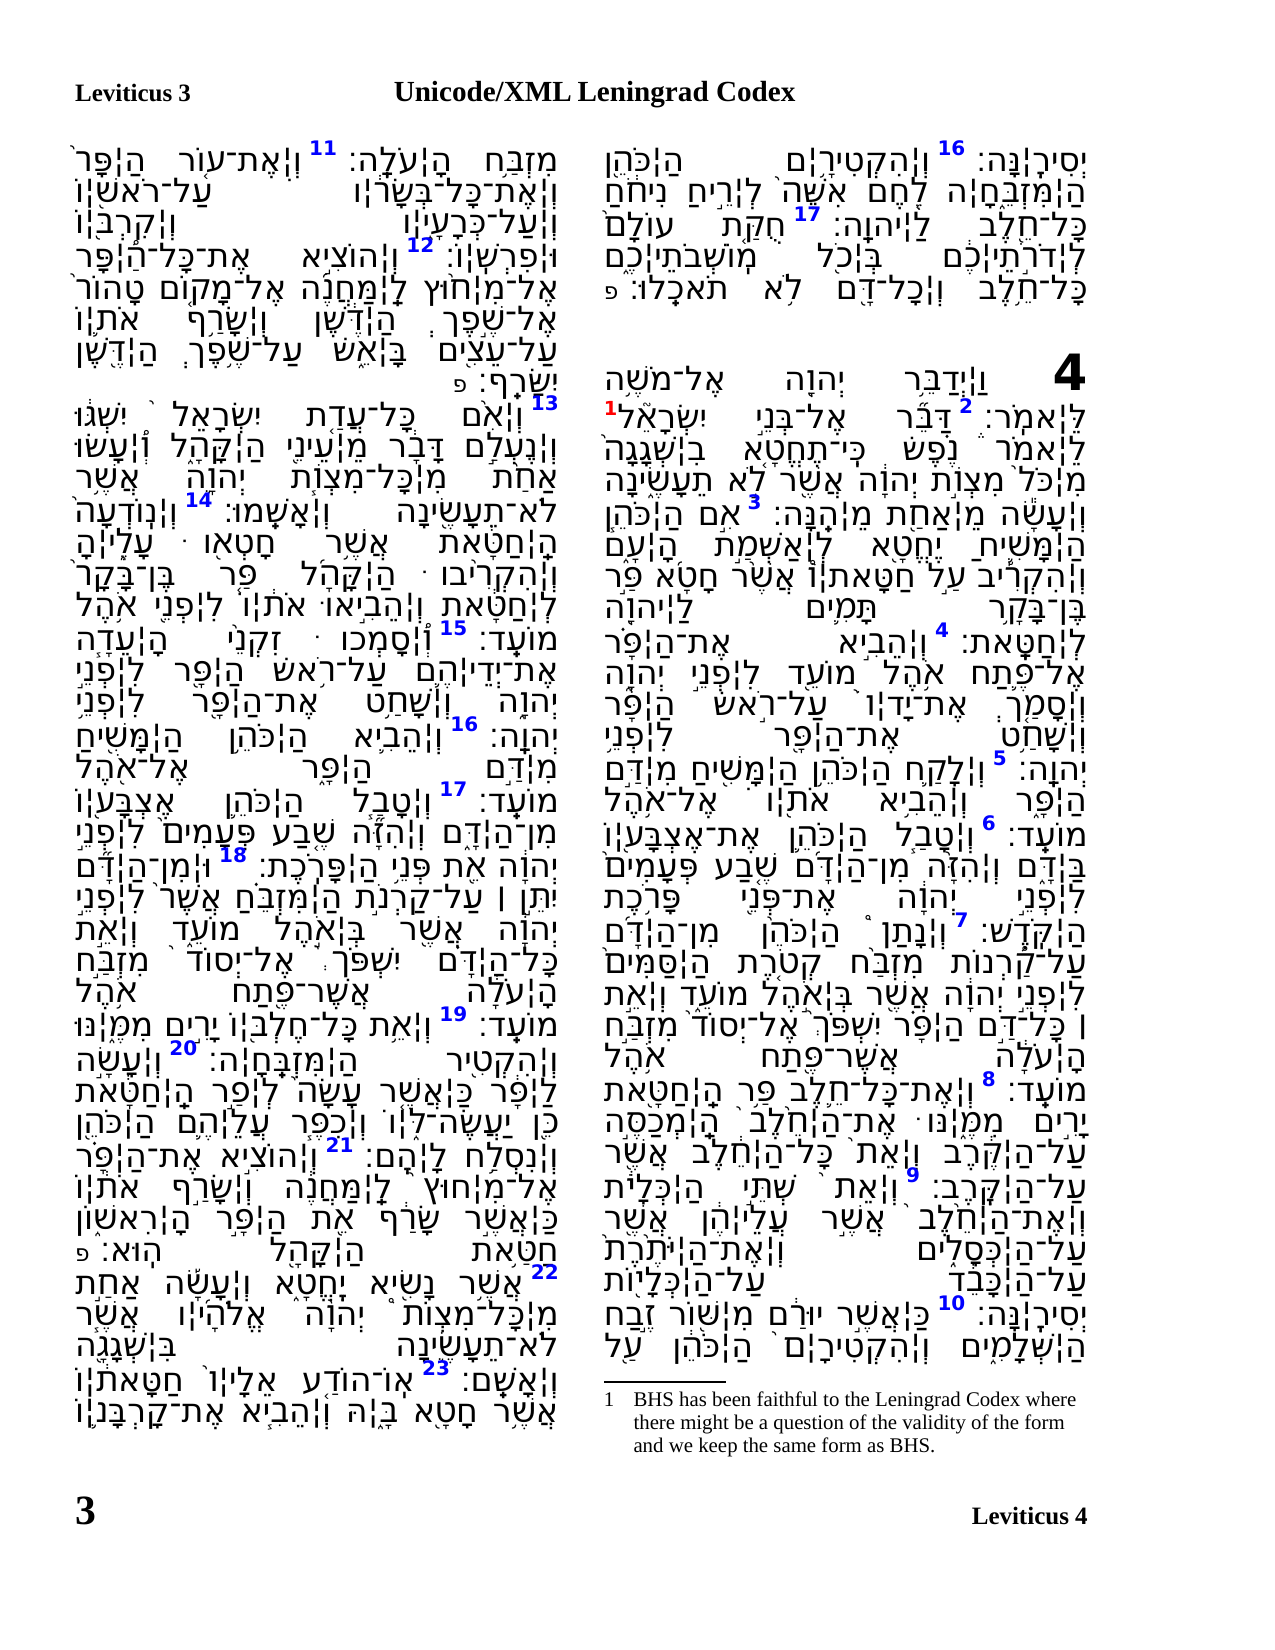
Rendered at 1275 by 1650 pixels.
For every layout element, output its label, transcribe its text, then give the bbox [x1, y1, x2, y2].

text 4 וַ¦יְדַבֵּ֥ר יְהוָ֖ה אֶל־מֹשֶׁ֥ה לֵּ¦אמֹֽר׃ 2 דַּבֵּ֞ר אֶל־בְּנֵ֣י יִשְׂרָאֵ֘ל לֵ¦אמֹר֒ נֶ֗פֶשׁ כִּֽי־תֶחֱטָ֤א בִ¦שְׁגָגָה֙ מִ¦כֹּל֙ מִצְוֺ֣ת יְהוָ֔ה אֲשֶׁ֖ר לֹ֣א תֵעָשֶׂ֑ינָה וְ¦עָשָׂ֕ה מֵ¦אַחַ֖ת מֵ¦הֵֽנָּה׃ 3 אִ֣ם הַ¦כֹּהֵ֧ן הַ¦מָּשִׁ֛יחַ יֶחֱטָ֖א לְ¦אַשְׁמַ֣ת הָ¦עָ֑ם וְ¦הִקְרִ֡יב עַ֣ל חַטָּאת¦וֹ֩ אֲשֶׁ֨ר חָטָ֜א פַּ֣ר בֶּן־בָּקָ֥ר תָּמִ֛ים לַ¦יהוָ֖ה לְ¦חַטָּֽאת׃ 4 וְ¦הֵבִ֣יא אֶת־הַ¦פָּ֗ר אֶל־פֶּ֛תַח אֹ֥הֶל מוֹעֵ֖ד לִ¦פְנֵ֣י יְהוָ֑ה וְ¦סָמַ֤ךְ אֶת־יָד¦וֹ֙ עַל־רֹ֣אשׁ הַ¦פָּ֔ר וְ¦שָׁחַ֥ט אֶת־הַ¦פָּ֖ר לִ¦פְנֵ֥י יְהוָֽה׃ 5 וְ¦לָקַ֛ח הַ¦כֹּהֵ֥ן הַ¦מָּשִׁ֖יחַ מִ¦דַּ֣ם הַ¦פָּ֑ר וְ¦הֵבִ֥יא אֹת֖¦וֹ אֶל־אֹ֥הֶל מוֹעֵֽד׃ 6 וְ¦טָבַ֧ל הַ¦כֹּהֵ֛ן אֶת־אֶצְבָּע֖¦וֹ בַּ¦דָּ֑ם וְ¦הִזָּ֨ה מִן־הַ¦דָּ֜ם שֶׁ֤בַע פְּעָמִים֙ לִ¦פְנֵ֣י יְהוָ֔ה אֶת־פְּנֵ֖י פָּרֹ֥כֶת הַ¦קֹּֽדֶשׁ׃ 7 וְ¦נָתַן֩ הַ¦כֹּהֵ֨ן מִן־הַ¦דָּ֜ם עַל־קַ֠רְנוֹת מִזְבַּ֨ח קְטֹ֤רֶת הַ¦סַּמִּים֙ לִ¦פְנֵ֣י יְהוָ֔ה אֲשֶׁ֖ר בְּ¦אֹ֣הֶל מוֹעֵ֑ד וְ¦אֵ֣ת ׀ כָּל־דַּ֣ם הַ¦פָּ֗ר יִשְׁפֹּךְ֙ אֶל־יְסוֹד֙ מִזְבַּ֣ח הָ¦עֹלָ֔ה אֲשֶׁר־פֶּ֖תַח אֹ֥הֶל מוֹעֵֽד׃ 8 וְ¦אֶת־כָּל־חֵ֛לֶב פַּ֥ר הַֽ¦חַטָּ֖את יָרִ֣ים מִמֶּ֑¦נּוּ אֶת־הַ¦חֵ֙לֶב֙ הַֽ¦מְכַסֶּ֣ה עַל־הַ¦קֶּ֔רֶב וְ¦אֵת֙ כָּל־הַ¦חֵ֔לֶב אֲשֶׁ֖ר עַל־הַ¦קֶּֽרֶב׃ 9 וְ¦אֵת֙ שְׁתֵּ֣י הַ¦כְּלָיֹ֔ת וְ¦אֶת־הַ¦חֵ֙לֶב֙ אֲשֶׁ֣ר עֲלֵי¦הֶ֔ן אֲשֶׁ֖ר עַל־הַ¦כְּסָלִ֑ים וְ¦אֶת־הַ¦יֹּתֶ֙רֶת֙ עַל־הַ¦כָּבֵ֔ד עַל־הַ¦כְּלָי֖וֹת יְסִירֶֽ¦נָּה׃ 10 כַּ¦אֲשֶׁ֣ר יוּרַ֔ם מִ¦שּׁ֖וֹר זֶ֣בַח הַ¦שְּׁלָמִ֑ים וְ¦הִקְטִירָ¦ם֙ הַ¦כֹּהֵ֔ן עַ֖ל מִזְבַּ֥ח הָ¦עֹלָֽה׃ 11 וְ¦אֶת־ע֤וֹר הַ¦פָּר֙ וְ¦אֶת־כָּל־בְּשָׂר֔¦וֹ עַל־רֹאשׁ֖¦וֹ וְ¦עַל־כְּרָעָ֑י¦ו וְ¦קִרְבּ֖¦וֹ וּ¦פִרְשֽׁ¦וֹ׃ 12 וְ¦הוֹצִ֣יא אֶת־כָּל־הַ֠¦פָּר אֶל־מִ¦ח֨וּץ לַֽ¦מַּחֲנֶ֜ה אֶל־מָק֤וֹם טָהוֹר֙ אֶל־שֶׁ֣פֶךְ הַ¦דֶּ֔שֶׁן וְ¦שָׂרַ֥ף אֹת֛¦וֹ עַל־עֵצִ֖ים בָּ¦אֵ֑שׁ עַל־שֶׁ֥פֶךְ הַ¦דֶּ֖שֶׁן יִשָּׂרֵֽף׃ פ 13 וְ¦אִ֨ם כָּל־עֲדַ֤ת יִשְׂרָאֵל֙ יִשְׁגּ֔וּ וְ¦נֶעְלַ֣ם דָּבָ֔ר מֵ¦עֵינֵ֖י הַ¦קָּהָ֑ל וְ֠¦עָשׂוּ אַחַ֨ת מִ¦כָּל־מִצְוֺ֧ת יְהוָ֛ה אֲשֶׁ֥ר לֹא־תֵעָשֶׂ֖ינָה וְ¦אָשֵֽׁמוּ׃ 14 וְ¦נֽוֹדְעָה֙ הַֽ¦חַטָּ֔את אֲשֶׁ֥ר חָטְא֖וּ עָלֶ֑י¦הָ וְ¦הִקְרִ֨יבוּ הַ¦קָּהָ֜ל פַּ֤ר בֶּן־בָּקָר֙ לְ¦חַטָּ֔את וְ¦הֵבִ֣יאוּ אֹת֔¦וֹ לִ¦פְנֵ֖י אֹ֥הֶל מוֹעֵֽד׃ 15 וְ֠¦סָמְכוּ זִקְנֵ֨י הָ¦עֵדָ֧ה אֶת־יְדֵי¦הֶ֛ם עַל־רֹ֥אשׁ הַ¦פָּ֖ר לִ¦פְנֵ֣י יְהוָ֑ה וְ¦שָׁחַ֥ט אֶת־הַ¦פָּ֖ר לִ¦פְנֵ֥י יְהוָֽה׃ 16 וְ¦הֵבִ֛יא הַ¦כֹּהֵ֥ן הַ¦מָּשִׁ֖יחַ מִ¦דַּ֣ם הַ¦פָּ֑ר אֶל־אֹ֖הֶל מוֹעֵֽד׃ 17 וְ¦טָבַ֧ל הַ¦כֹּהֵ֛ן אֶצְבָּע֖¦וֹ מִן־הַ¦דָּ֑ם וְ¦הִזָּ֞ה שֶׁ֤בַע פְּעָמִים֙ לִ¦פְנֵ֣י יְהוָ֔ה אֵ֖ת פְּנֵ֥י הַ¦פָּרֹֽכֶת׃ 18 וּ¦מִן־הַ¦דָּ֞ם יִתֵּ֣ן ׀ עַל־קַרְנֹ֣ת הַ¦מִּזְבֵּ֗חַ אֲשֶׁר֙ לִ¦פְנֵ֣י יְהוָ֔ה אֲשֶׁ֖ר בְּ¦אֹ֣הֶל מוֹעֵ֑ד וְ¦אֵ֣ת כָּל־הַ¦דָּ֗ם יִשְׁפֹּךְ֙ אֶל־יְסוֹד֙ מִזְבַּ֣ח הָ¦עֹלָ֔ה אֲשֶׁר־פֶּ֖תַח אֹ֥הֶל מוֹעֵֽד׃ 19 וְ¦אֵ֥ת כָּל־חֶלְבּ֖¦וֹ יָרִ֣ים מִמֶּ֑¦נּוּ וְ¦הִקְטִ֖יר הַ¦מִּזְבֵּֽחָ¦ה׃ 20 וְ¦עָשָׂ֣ה לַ¦פָּ֔ר כַּ¦אֲשֶׁ֤ר עָשָׂה֙ לְ¦פַ֣ר הַֽ¦חַטָּ֔את כֵּ֖ן יַעֲשֶׂה־לּ֑¦וֹ וְ¦כִפֶּ֧ר עֲלֵ¦הֶ֛ם הַ¦כֹּהֵ֖ן וְ¦נִסְלַ֥ח לָ¦הֶֽם׃ 21 וְ¦הוֹצִ֣יא אֶת־הַ¦פָּ֗ר אֶל־מִ¦חוּץ֙ לַֽ¦מַּחֲנֶ֔ה וְ¦שָׂרַ֣ף אֹת֔¦וֹ כַּ¦אֲשֶׁ֣ר שָׂרַ֔ף אֵ֖ת הַ¦פָּ֣ר הָ¦רִאשׁ֑וֹן חַטַּ֥את הַ¦קָּהָ֖ל הֽוּא׃ פ 22 אֲשֶׁ֥ר נָשִׂ֖יא יֶֽחֱטָ֑א וְ¦עָשָׂ֡ה אַחַ֣ת מִ¦כָּל־מִצְוֺת֩ יְהוָ֨ה אֱלֹהָ֜י¦ו אֲשֶׁ֧ר לֹא־תֵעָשֶׂ֛ינָה בִּ¦שְׁגָגָ֖ה וְ¦אָשֵֽׁם׃ 23 אֽוֹ־הוֹדַ֤ע אֵלָי¦ו֙ חַטָּאת֔¦וֹ אֲשֶׁ֥ר חָטָ֖א בָּ֑¦הּ וְ¦הֵבִ֧יא אֶת־קָרְבָּנ֛¦וֹ שְׂעִ֥יר עִזִּ֖ים זָכָ֥ר תָּמִֽים׃ 24 וְ¦סָמַ֤ךְ יָד¦וֹ֙ עַל־רֹ֣אשׁ הַ¦שָּׂעִ֔יר וְ¦שָׁחַ֣ט אֹת֔¦וֹ בִּ¦מְק֛וֹם אֲשֶׁר־יִשְׁחַ֥ט אֶת־הָ¦עֹלָ֖ה לִ¦פְנֵ֣י יְהוָ֑ה חַטָּ֖את הֽוּא׃ 25 וְ¦לָקַ֨ח הַ¦כֹּהֵ֜ן מִ¦דַּ֤ם הַֽ¦חַטָּאת֙ בְּ¦אֶצְבָּע֔¦וֹ וְ¦נָתַ֕ן עַל־קַרְנֹ֖ת מִזְבַּ֣ח הָ¦עֹלָ֑ה וְ¦אֶת־דָּמ֣¦וֹ יִשְׁפֹּ֔ךְ אֶל־יְס֖וֹד מִזְבַּ֥ח הָ¦עֹלָֽה׃ 26 וְ¦אֶת־כָּל־חֶלְבּ¦וֹ֙ יַקְטִ֣יר הַ¦מִּזְבֵּ֔חָ¦ה כְּ¦חֵ֖לֶב זֶ֣בַח הַ¦שְּׁלָמִ֑ים וְ¦כִפֶּ֨ר עָלָ֧י¦ו הַ¦כֹּהֵ֛ן מֵ¦חַטָּאת֖¦וֹ וְ¦נִסְלַ֥ח לֽ¦וֹ׃ פ 27 וְ¦אִם־נֶ֧פֶשׁ אַחַ֛ת תֶּחֱטָ֥א בִ¦שְׁגָגָ֖ה מֵ¦עַ֣ם הָ¦אָ֑רֶץ בַּ֠¦עֲשֹׂתָ¦הּ אַחַ֨ת מִ¦מִּצְוֺ֧ת יְהוָ֛ה אֲשֶׁ֥ר לֹא־תֵעָשֶׂ֖ינָה וְ¦אָשֵֽׁם׃ 28 א֚וֹ הוֹדַ֣ע אֵלָ֔י¦ו חַטָּאת֖¦וֹ אֲשֶׁ֣ר חָטָ֑א וְ¦הֵבִ֨יא קָרְבָּנ֜¦וֹ שְׂעִירַ֤ת עִזִּים֙ תְּמִימָ֣ה נְקֵבָ֔ה עַל־חַטָּאת֖¦וֹ אֲשֶׁ֥ר חָטָֽא׃ 29 וְ¦סָמַךְ֙ אֶת־יָד֔¦וֹ עַ֖ל רֹ֣אשׁ הַֽ¦חַטָּ֑את וְ¦שָׁחַט֙ אֶת־הַ֣¦חַטָּ֔את בִּ¦מְק֖וֹם הָ¦עֹלָֽה׃ 30 וְ¦לָקַ֨ח הַ¦כֹּהֵ֤ן מִ¦דָּמָ¦הּ֙ בְּ¦אֶצְבָּע֔¦וֹ וְ¦נָתַ֕ן עַל־קַרְנֹ֖ת מִזְבַּ֣ח הָ¦עֹלָ֑ה וְ¦אֶת־כָּל־דָּמָ֣¦הּ יִשְׁפֹּ֔ךְ אֶל־יְס֖וֹד הַ¦מִּזְבֵּֽחַ׃ 31 וְ¦אֶת־כָּל־חֶלְבָּ֣¦הּ יָסִ֗יר כַּ¦אֲשֶׁ֨ר הוּסַ֣ר חֵלֶב֮ מֵ¦עַ֣ל זֶ֣בַח הַ¦שְּׁלָמִים֒ וְ¦הִקְטִ֤יר הַ¦כֹּהֵן֙ הַ¦מִּזְבֵּ֔חָ¦ה לְ¦רֵ֥יחַ נִיחֹ֖חַ לַ¦יהוָ֑ה וְ¦כִפֶּ֥ר עָלָ֛י¦ו הַ¦כֹּהֵ֖ן וְ¦נִסְלַ֥ח לֽ¦וֹ׃ פ 32 וְ¦אִם־כֶּ֛בֶשׂ יָבִ֥יא קָרְבָּנ֖¦וֹ לְ¦חַטָּ֑את נְקֵבָ֥ה תְמִימָ֖ה יְבִיאֶֽ¦נָּה׃ 33 וְ¦סָמַךְ֙ אֶת־יָד֔¦וֹ עַ֖ל רֹ֣אשׁ הַֽ¦חַטָּ֑את וְ¦שָׁחַ֤ט אֹתָ¦הּ֙ לְ¦חַטָּ֔את בִּ¦מְק֕וֹם אֲשֶׁ֥ר יִשְׁחַ֖ט אֶת־הָ¦עֹלָֽה׃ 34 וְ¦לָקַ֨ח הַ¦כֹּהֵ֜ן מִ¦דַּ֤ם הַֽ¦חַטָּאת֙ בְּ¦אֶצְבָּע֔¦וֹ וְ¦נָתַ֕ן עַל־קַרְנֹ֖ת מִזְבַּ֣ח הָ¦עֹלָ֑ה וְ¦אֶת־כָּל־דָּמָ֣¦הּ יִשְׁפֹּ֔ךְ אֶל־יְס֖וֹד הַ¦מִּזְבֵּֽחַ׃ 35 וְ¦אֶת־כָּל־חֶלְבָּ֣¦ה יָסִ֗יר כַּ¦אֲשֶׁ֨ר יוּסַ֥ר חֵֽלֶב־הַ¦כֶּשֶׂב֮ מִ¦זֶּ֣בַח הַ¦שְּׁלָמִים֒ וְ¦הִקְטִ֨יר הַ¦כֹּהֵ֤ן אֹתָ¦ם֙ הַ¦מִּזְבֵּ֔חָ¦ה עַ֖ל אִשֵּׁ֣י יְהוָ֑ה וְ¦כִפֶּ֨ר עָלָ֧י¦ו הַ¦כֹּהֵ֛ן עַל־חַטָּאת֥¦וֹ אֲשֶׁר־חָטָ֖א וְ¦נִסְלַ֥ח לֽ¦וֹ׃ פ [75, 137, 559, 1430]
text BHS has been faithful to the Leningrad Codex where there might be a question of the validity of the form and we keep the same form as BHS. [604, 1388, 1087, 1457]
text 4 וַ¦יְדַבֵּ֥ר יְהוָ֖ה אֶל־מֹשֶׁ֥ה לֵּ¦אמֹֽר׃ 2 דַּבֵּ֞ר אֶל־בְּנֵ֣י יִשְׂרָאֵ֘ל לֵ¦אמֹר֒ נֶ֗פֶשׁ כִּֽי־תֶחֱטָ֤א בִ¦שְׁגָגָה֙ מִ¦כֹּל֙ מִצְוֺ֣ת יְהוָ֔ה אֲשֶׁ֖ר לֹ֣א תֵעָשֶׂ֑ינָה וְ¦עָשָׂ֕ה מֵ¦אַחַ֖ת מֵ¦הֵֽנָּה׃ 3 אִ֣ם הַ¦כֹּהֵ֧ן הַ¦מָּשִׁ֛יחַ יֶחֱטָ֖א לְ¦אַשְׁמַ֣ת הָ¦עָ֑ם וְ¦הִקְרִ֡יב עַ֣ל חַטָּאת¦וֹ֩ אֲשֶׁ֨ר חָטָ֜א פַּ֣ר בֶּן־בָּקָ֥ר תָּמִ֛ים לַ¦יהוָ֖ה לְ¦חַטָּֽאת׃ 4 וְ¦הֵבִ֣יא אֶת־הַ¦פָּ֗ר אֶל־פֶּ֛תַח אֹ֥הֶל מוֹעֵ֖ד לִ¦פְנֵ֣י יְהוָ֑ה וְ¦סָמַ֤ךְ אֶת־יָד¦וֹ֙ עַל־רֹ֣אשׁ הַ¦פָּ֔ר וְ¦שָׁחַ֥ט אֶת־הַ¦פָּ֖ר לִ¦פְנֵ֥י יְהוָֽה׃ 5 וְ¦לָקַ֛ח הַ¦כֹּהֵ֥ן הַ¦מָּשִׁ֖יחַ מִ¦דַּ֣ם הַ¦פָּ֑ר וְ¦הֵבִ֥יא אֹת֖¦וֹ אֶל־אֹ֥הֶל מוֹעֵֽד׃ 6 וְ¦טָבַ֧ל הַ¦כֹּהֵ֛ן אֶת־אֶצְבָּע֖¦וֹ בַּ¦דָּ֑ם וְ¦הִזָּ֨ה מִן־הַ¦דָּ֜ם שֶׁ֤בַע פְּעָמִים֙ לִ¦פְנֵ֣י יְהוָ֔ה אֶת־פְּנֵ֖י פָּרֹ֥כֶת הַ¦קֹּֽדֶשׁ׃ 7 וְ¦נָתַן֩ הַ¦כֹּהֵ֨ן מִן־הַ¦דָּ֜ם עַל־קַ֠רְנוֹת מִזְבַּ֨ח קְטֹ֤רֶת הַ¦סַּמִּים֙ לִ¦פְנֵ֣י יְהוָ֔ה אֲשֶׁ֖ר בְּ¦אֹ֣הֶל מוֹעֵ֑ד וְ¦אֵ֣ת ׀ כָּל־דַּ֣ם הַ¦פָּ֗ר יִשְׁפֹּךְ֙ אֶל־יְסוֹד֙ מִזְבַּ֣ח הָ¦עֹלָ֔ה אֲשֶׁר־פֶּ֖תַח אֹ֥הֶל מוֹעֵֽד׃ 8 וְ¦אֶת־כָּל־חֵ֛לֶב פַּ֥ר הַֽ¦חַטָּ֖את יָרִ֣ים מִמֶּ֑¦נּוּ אֶת־הַ¦חֵ֙לֶב֙ הַֽ¦מְכַסֶּ֣ה עַל־הַ¦קֶּ֔רֶב וְ¦אֵת֙ כָּל־הַ¦חֵ֔לֶב אֲשֶׁ֖ר עַל־הַ¦קֶּֽרֶב׃ 9 וְ¦אֵת֙ שְׁתֵּ֣י הַ¦כְּלָיֹ֔ת וְ¦אֶת־הַ¦חֵ֙לֶב֙ אֲשֶׁ֣ר עֲלֵי¦הֶ֔ן אֲשֶׁ֖ר עַל־הַ¦כְּסָלִ֑ים וְ¦אֶת־הַ¦יֹּתֶ֙רֶת֙ עַל־הַ¦כָּבֵ֔ד עַל־הַ¦כְּלָי֖וֹת יְסִירֶֽ¦נָּה׃ 10 כַּ¦אֲשֶׁ֣ר יוּרַ֔ם מִ¦שּׁ֖וֹר זֶ֣בַח הַ¦שְּׁלָמִ֑ים וְ¦הִקְטִירָ¦ם֙ הַ¦כֹּהֵ֔ן עַ֖ל מִזְבַּ֥ח הָ¦עֹלָֽה׃ 11 וְ¦אֶת־ע֤וֹר הַ¦פָּר֙ וְ¦אֶת־כָּל־בְּשָׂר֔¦וֹ עַל־רֹאשׁ֖¦וֹ וְ¦עַל־כְּרָעָ֑י¦ו וְ¦קִרְבּ֖¦וֹ וּ¦פִרְשֽׁ¦וֹ׃ 12 וְ¦הוֹצִ֣יא אֶת־כָּל־הַ֠¦פָּר אֶל־מִ¦ח֨וּץ לַֽ¦מַּחֲנֶ֜ה אֶל־מָק֤וֹם טָהוֹר֙ אֶל־שֶׁ֣פֶךְ הַ¦דֶּ֔שֶׁן וְ¦שָׂרַ֥ף אֹת֛¦וֹ עַל־עֵצִ֖ים בָּ¦אֵ֑שׁ עַל־שֶׁ֥פֶךְ הַ¦דֶּ֖שֶׁן יִשָּׂרֵֽף׃ פ 13 וְ¦אִ֨ם כָּל־עֲדַ֤ת יִשְׂרָאֵל֙ יִשְׁגּ֔וּ וְ¦נֶעְלַ֣ם דָּבָ֔ר מֵ¦עֵינֵ֖י הַ¦קָּהָ֑ל וְ֠¦עָשׂוּ אַחַ֨ת מִ¦כָּל־מִצְוֺ֧ת יְהוָ֛ה אֲשֶׁ֥ר לֹא־תֵעָשֶׂ֖ינָה וְ¦אָשֵֽׁמוּ׃ 14 וְ¦נֽוֹדְעָה֙ הַֽ¦חַטָּ֔את אֲשֶׁ֥ר חָטְא֖וּ עָלֶ֑י¦הָ וְ¦הִקְרִ֨יבוּ הַ¦קָּהָ֜ל פַּ֤ר בֶּן־בָּקָר֙ לְ¦חַטָּ֔את וְ¦הֵבִ֣יאוּ אֹת֔¦וֹ לִ¦פְנֵ֖י אֹ֥הֶל מוֹעֵֽד׃ 15 וְ֠¦סָמְכוּ זִקְנֵ֨י הָ¦עֵדָ֧ה אֶת־יְדֵי¦הֶ֛ם עַל־רֹ֥אשׁ הַ¦פָּ֖ר לִ¦פְנֵ֣י יְהוָ֑ה וְ¦שָׁחַ֥ט אֶת־הַ¦פָּ֖ר לִ¦פְנֵ֥י יְהוָֽה׃ 16 וְ¦הֵבִ֛יא הַ¦כֹּהֵ֥ן הַ¦מָּשִׁ֖יחַ מִ¦דַּ֣ם הַ¦פָּ֑ר אֶל־אֹ֖הֶל מוֹעֵֽד׃ 17 וְ¦טָבַ֧ל הַ¦כֹּהֵ֛ן אֶצְבָּע֖¦וֹ מִן־הַ¦דָּ֑ם וְ¦הִזָּ֞ה שֶׁ֤בַע פְּעָמִים֙ לִ¦פְנֵ֣י יְהוָ֔ה אֵ֖ת פְּנֵ֥י הַ¦פָּרֹֽכֶת׃ 18 וּ¦מִן־הַ¦דָּ֞ם יִתֵּ֣ן ׀ עַל־קַרְנֹ֣ת הַ¦מִּזְבֵּ֗חַ אֲשֶׁר֙ לִ¦פְנֵ֣י יְהוָ֔ה אֲשֶׁ֖ר בְּ¦אֹ֣הֶל מוֹעֵ֑ד וְ¦אֵ֣ת כָּל־הַ¦דָּ֗ם יִשְׁפֹּךְ֙ אֶל־יְסוֹד֙ מִזְבַּ֣ח הָ¦עֹלָ֔ה אֲשֶׁר־פֶּ֖תַח אֹ֥הֶל מוֹעֵֽד׃ 19 וְ¦אֵ֥ת כָּל־חֶלְבּ֖¦וֹ יָרִ֣ים מִמֶּ֑¦נּוּ וְ¦הִקְטִ֖יר הַ¦מִּזְבֵּֽחָ¦ה׃ 20 וְ¦עָשָׂ֣ה לַ¦פָּ֔ר כַּ¦אֲשֶׁ֤ר עָשָׂה֙ לְ¦פַ֣ר הַֽ¦חַטָּ֔את כֵּ֖ן יַעֲשֶׂה־לּ֑¦וֹ וְ¦כִפֶּ֧ר עֲלֵ¦הֶ֛ם הַ¦כֹּהֵ֖ן וְ¦נִסְלַ֥ח לָ¦הֶֽם׃ 21 וְ¦הוֹצִ֣יא אֶת־הַ¦פָּ֗ר אֶל־מִ¦חוּץ֙ לַֽ¦מַּחֲנֶ֔ה וְ¦שָׂרַ֣ף אֹת֔¦וֹ כַּ¦אֲשֶׁ֣ר שָׂרַ֔ף אֵ֖ת הַ¦פָּ֣ר הָ¦רִאשׁ֑וֹן חַטַּ֥את הַ¦קָּהָ֖ל הֽוּא׃ פ 22 אֲשֶׁ֥ר נָשִׂ֖יא יֶֽחֱטָ֑א וְ¦עָשָׂ֡ה אַחַ֣ת מִ¦כָּל־מִצְוֺת֩ יְהוָ֨ה אֱלֹהָ֜י¦ו אֲשֶׁ֧ר לֹא־תֵעָשֶׂ֛ינָה בִּ¦שְׁגָגָ֖ה וְ¦אָשֵֽׁם׃ 23 אֽוֹ־הוֹדַ֤ע אֵלָי¦ו֙ חַטָּאת֔¦וֹ אֲשֶׁ֥ר חָטָ֖א בָּ֑¦הּ וְ¦הֵבִ֧יא אֶת־קָרְבָּנ֛¦וֹ שְׂעִ֥יר עִזִּ֖ים זָכָ֥ר תָּמִֽים׃ 24 וְ¦סָמַ֤ךְ יָד¦וֹ֙ עַל־רֹ֣אשׁ הַ¦שָּׂעִ֔יר וְ¦שָׁחַ֣ט אֹת֔¦וֹ בִּ¦מְק֛וֹם אֲשֶׁר־יִשְׁחַ֥ט אֶת־הָ¦עֹלָ֖ה לִ¦פְנֵ֣י יְהוָ֑ה חַטָּ֖את הֽוּא׃ 25 וְ¦לָקַ֨ח הַ¦כֹּהֵ֜ן מִ¦דַּ֤ם הַֽ¦חַטָּאת֙ בְּ¦אֶצְבָּע֔¦וֹ וְ¦נָתַ֕ן עַל־קַרְנֹ֖ת מִזְבַּ֣ח הָ¦עֹלָ֑ה וְ¦אֶת־דָּמ֣¦וֹ יִשְׁפֹּ֔ךְ אֶל־יְס֖וֹד מִזְבַּ֥ח הָ¦עֹלָֽה׃ 26 וְ¦אֶת־כָּל־חֶלְבּ¦וֹ֙ יַקְטִ֣יר הַ¦מִּזְבֵּ֔חָ¦ה כְּ¦חֵ֖לֶב זֶ֣בַח הַ¦שְּׁלָמִ֑ים וְ¦כִפֶּ֨ר עָלָ֧י¦ו הַ¦כֹּהֵ֛ן מֵ¦חַטָּאת֖¦וֹ וְ¦נִסְלַ֥ח לֽ¦וֹ׃ פ 27 וְ¦אִם־נֶ֧פֶשׁ אַחַ֛ת תֶּחֱטָ֥א בִ¦שְׁגָגָ֖ה מֵ¦עַ֣ם הָ¦אָ֑רֶץ בַּ֠¦עֲשֹׂתָ¦הּ אַחַ֨ת מִ¦מִּצְוֺ֧ת יְהוָ֛ה אֲשֶׁ֥ר לֹא־תֵעָשֶׂ֖ינָה וְ¦אָשֵֽׁם׃ 28 א֚וֹ הוֹדַ֣ע אֵלָ֔י¦ו חַטָּאת֖¦וֹ אֲשֶׁ֣ר חָטָ֑א וְ¦הֵבִ֨יא קָרְבָּנ֜¦וֹ שְׂעִירַ֤ת עִזִּים֙ תְּמִימָ֣ה נְקֵבָ֔ה עַל־חַטָּאת֖¦וֹ אֲשֶׁ֥ר חָטָֽא׃ 29 וְ¦סָמַךְ֙ אֶת־יָד֔¦וֹ עַ֖ל רֹ֣אשׁ הַֽ¦חַטָּ֑את וְ¦שָׁחַט֙ אֶת־הַ֣¦חַטָּ֔את בִּ¦מְק֖וֹם הָ¦עֹלָֽה׃ 30 וְ¦לָקַ֨ח הַ¦כֹּהֵ֤ן מִ¦דָּמָ¦הּ֙ בְּ¦אֶצְבָּע֔¦וֹ וְ¦נָתַ֕ן עַל־קַרְנֹ֖ת מִזְבַּ֣ח הָ¦עֹלָ֑ה וְ¦אֶת־כָּל־דָּמָ֣¦הּ יִשְׁפֹּ֔ךְ אֶל־יְס֖וֹד הַ¦מִּזְבֵּֽחַ׃ 31 וְ¦אֶת־כָּל־חֶלְבָּ֣¦הּ יָסִ֗יר כַּ¦אֲשֶׁ֨ר הוּסַ֣ר חֵלֶב֮ מֵ¦עַ֣ל זֶ֣בַח הַ¦שְּׁלָמִים֒ וְ¦הִקְטִ֤יר הַ¦כֹּהֵן֙ הַ¦מִּזְבֵּ֔חָ¦ה לְ¦רֵ֥יחַ נִיחֹ֖חַ לַ¦יהוָ֑ה וְ¦כִפֶּ֥ר עָלָ֛י¦ו הַ¦כֹּהֵ֖ן וְ¦נִסְלַ֥ח לֽ¦וֹ׃ פ 32 וְ¦אִם־כֶּ֛בֶשׂ יָבִ֥יא קָרְבָּנ֖¦וֹ לְ¦חַטָּ֑את נְקֵבָ֥ה תְמִימָ֖ה יְבִיאֶֽ¦נָּה׃ 33 וְ¦סָמַךְ֙ אֶת־יָד֔¦וֹ עַ֖ל רֹ֣אשׁ הַֽ¦חַטָּ֑את וְ¦שָׁחַ֤ט אֹתָ¦הּ֙ לְ¦חַטָּ֔את בִּ¦מְק֕וֹם אֲשֶׁ֥ר יִשְׁחַ֖ט אֶת־הָ¦עֹלָֽה׃ 34 וְ¦לָקַ֨ח הַ¦כֹּהֵ֜ן מִ¦דַּ֤ם הַֽ¦חַטָּאת֙ בְּ¦אֶצְבָּע֔¦וֹ וְ¦נָתַ֕ן עַל־קַרְנֹ֖ת מִזְבַּ֣ח הָ¦עֹלָ֑ה וְ¦אֶת־כָּל־דָּמָ֣¦הּ יִשְׁפֹּ֔ךְ אֶל־יְס֖וֹד הַ¦מִּזְבֵּֽחַ׃ 35 וְ¦אֶת־כָּל־חֶלְבָּ֣¦ה יָסִ֗יר כַּ¦אֲשֶׁ֨ר יוּסַ֥ר חֵֽלֶב־הַ¦כֶּשֶׂב֮ מִ¦זֶּ֣בַח הַ¦שְּׁלָמִים֒ וְ¦הִקְטִ֨יר הַ¦כֹּהֵ֤ן אֹתָ¦ם֙ הַ¦מִּזְבֵּ֔חָ¦ה עַ֖ל אִשֵּׁ֣י יְהוָ֑ה וְ¦כִפֶּ֨ר עָלָ֧י¦ו הַ¦כֹּהֵ֛ן עַל־חַטָּאת֥¦וֹ אֲשֶׁר־חָטָ֖א וְ¦נִסְלַ֥ח לֽ¦וֹ׃ פ [604, 344, 1087, 1365]
text 3 וְ¦אִם־זֶ֥בַח שְׁלָמִ֖ים קָרְבָּנ֑¦וֹ אִ֤ם מִן־הַ¦בָּקָר֙ ה֣וּא מַקְרִ֔יב אִם־זָכָר֙ אִם־נְקֵבָ֔ה תָּמִ֥ים יַקְרִיבֶ֖¦נּוּ לִ¦פְנֵ֥י יְהוָֽה׃ 2 וְ¦סָמַ֤ךְ יָד¦וֹ֙ עַל־רֹ֣אשׁ קָרְבָּנ֔¦וֹ וּ¦שְׁחָט֕¦וֹ פֶּ֖תַח אֹ֣הֶל מוֹעֵ֑ד וְ¦זָרְק֡וּ בְּנֵי֩ אַהֲרֹ֨ן הַ¦כֹּהֲנִ֧ים אֶת־הַ¦דָּ֛ם עַל־הַ¦מִּזְבֵּ֖חַ סָבִֽיב׃ 3 וְ¦הִקְרִיב֙ מִ¦זֶּ֣בַח הַ¦שְּׁלָמִ֔ים אִשֶּׁ֖ה לַ¦יהוָ֑ה אֶת־הַ¦חֵ֙לֶב֙ הַֽ¦מְכַסֶּ֣ה אֶת־הַ¦קֶּ֔רֶב וְ¦אֵת֙ כָּל־הַ¦חֵ֔לֶב אֲשֶׁ֖ר עַל־הַ¦קֶּֽרֶב׃ 4 וְ¦אֵת֙ שְׁתֵּ֣י הַ¦כְּלָיֹ֔ת וְ¦אֶת־הַ¦חֵ֙לֶב֙ אֲשֶׁ֣ר עֲלֵ¦הֶ֔ן אֲשֶׁ֖ר עַל־הַ¦כְּסָלִ֑ים וְ¦אֶת־הַ¦יֹּתֶ֙רֶת֙ עַל־הַ¦כָּבֵ֔ד עַל־הַ¦כְּלָי֖וֹת יְסִירֶֽ¦נָּה׃ 5 וְ¦הִקְטִ֨ירוּ אֹת֤¦וֹ בְנֵֽי־אַהֲרֹן֙ הַ¦מִּזְבֵּ֔חָ¦ה עַל־הָ֣¦עֹלָ֔ה אֲשֶׁ֥ר עַל־הָ¦עֵצִ֖ים אֲשֶׁ֣ר עַל־הָ¦אֵ֑שׁ אִשֵּׁ֛ה רֵ֥יחַ נִיחֹ֖חַ לַֽ¦יהוָֽה׃ פ 6 וְ¦אִם־מִן־הַ¦צֹּ֧אן קָרְבָּנ֛¦וֹ לְ¦זֶ֥בַח שְׁלָמִ֖ים לַ¦יהוָ֑ה זָכָר֙ א֣וֹ נְקֵבָ֔ה תָּמִ֖ים יַקְרִיבֶֽ¦נּוּ׃ 7 אִם־כֶּ֥שֶׂב הֽוּא־מַקְרִ֖יב אֶת־קָרְבָּנ֑¦וֹ וְ¦הִקְרִ֥יב אֹת֖¦וֹ לִ¦פְנֵ֥י יְהוָֽה׃ 8 וְ¦סָמַ֤ךְ אֶת־יָד¦וֹ֙ עַל־רֹ֣אשׁ קָרְבָּנ֔¦וֹ וְ¦שָׁחַ֣ט אֹת֔¦וֹ לִ¦פְנֵ֖י אֹ֣הֶל מוֹעֵ֑ד וְ֠¦זָרְקוּ בְּנֵ֨י אַהֲרֹ֧ן אֶת־דָּמ֛¦וֹ עַל־הַ¦מִּזְבֵּ֖חַ סָבִֽיב׃ 9 וְ¦הִקְרִ֨יב מִ¦זֶּ֣בַח הַ¦שְּׁלָמִים֮ אִשֶּׁ֣ה לַ¦יהוָה֒ חֶלְבּ¦וֹ֙ הָ¦אַלְיָ֣ה תְמִימָ֔ה לְ¦עֻמַּ֥ת הֶ¦עָצֶ֖ה יְסִירֶ֑¦נָּה וְ¦אֶת־הַ¦חֵ֙לֶב֙ הַֽ¦מְכַסֶּ֣ה אֶת־הַ¦קֶּ֔רֶב וְ¦אֵת֙ כָּל־הַ¦חֵ֔לֶב אֲשֶׁ֖ר עַל־הַ¦קֶּֽרֶב׃ 10 וְ¦אֵת֙ שְׁתֵּ֣י הַ¦כְּלָיֹ֔ת וְ¦אֶת־הַ¦חֵ֙לֶב֙ אֲשֶׁ֣ר עֲלֵ¦הֶ֔ן אֲשֶׁ֖ר עַל־הַ¦כְּסָלִ֑ים וְ¦אֶת־הַ¦יֹּתֶ֙רֶת֙ עַל־הַ¦כָּבֵ֔ד עַל־הַ¦כְּלָיֹ֖ת יְסִירֶֽ¦נָּה׃ 11 וְ¦הִקְטִיר֥¦וֹ הַ¦כֹּהֵ֖ן הַ¦מִּזְבֵּ֑חָ¦ה לֶ֥חֶם אִשֶּׁ֖ה לַ¦יהוָֽה׃ פ 12 וְ¦אִ֥ם עֵ֖ז קָרְבָּנ֑¦וֹ וְ¦הִקְרִיב֖¦וֹ לִ¦פְנֵ֥י יְהוָֽה׃ 13 וְ¦סָמַ֤ךְ אֶת־יָד¦וֹ֙ עַל־רֹאשׁ֔¦וֹ וְ¦שָׁחַ֣ט אֹת֔¦וֹ לִ¦פְנֵ֖י אֹ֣הֶל מוֹעֵ֑ד וְ֠¦זָרְקוּ בְּנֵ֨י אַהֲרֹ֧ן אֶת־דָּמ֛¦וֹ עַל־הַ¦מִּזְבֵּ֖חַ סָבִֽיב׃ 14 וְ¦הִקְרִ֤יב מִמֶּ֙¦נּוּ֙ קָרְבָּנ֔¦וֹ אִשֶּׁ֖ה לַֽ¦יהוָ֑ה אֶת־הַ¦חֵ֙לֶב֙ הַֽ¦מְכַסֶּ֣ה אֶת־הַ¦קֶּ֔רֶב וְ¦אֵת֙ כָּל־הַ¦חֵ֔לֶב אֲשֶׁ֖ר עַל־הַ¦קֶּֽרֶב׃ 15 וְ¦אֵת֙ שְׁתֵּ֣י הַ¦כְּלָיֹ֔ת וְ¦אֶת־הַ¦חֵ֙לֶב֙ אֲשֶׁ֣ר עֲלֵ¦הֶ֔ן אֲשֶׁ֖ר עַל־הַ¦כְּסָלִ֑ים וְ¦אֶת־הַ¦יֹּתֶ֙רֶת֙ עַל־הַ¦כָּבֵ֔ד עַל־הַ¦כְּלָיֹ֖ת יְסִירֶֽ¦נָּה׃ 16 וְ¦הִקְטִירָ֥¦ם הַ¦כֹּהֵ֖ן הַ¦מִּזְבֵּ֑חָ¦ה לֶ֤חֶם אִשֶּׁה֙ לְ¦רֵ֣יחַ נִיחֹ֔חַ כָּל־חֵ֖לֶב לַ¦יהוָֽה׃ 17 חֻקַּ֤ת עוֹלָם֙ לְ¦דֹרֹ֣תֵי¦כֶ֔ם בְּ¦כֹ֖ל מֽוֹשְׁבֹתֵי¦כֶ֑ם כָּל־חֵ֥לֶב וְ¦כָל־דָּ֖ם לֹ֥א תֹאכֵֽלוּ׃ פ [604, 137, 1087, 329]
